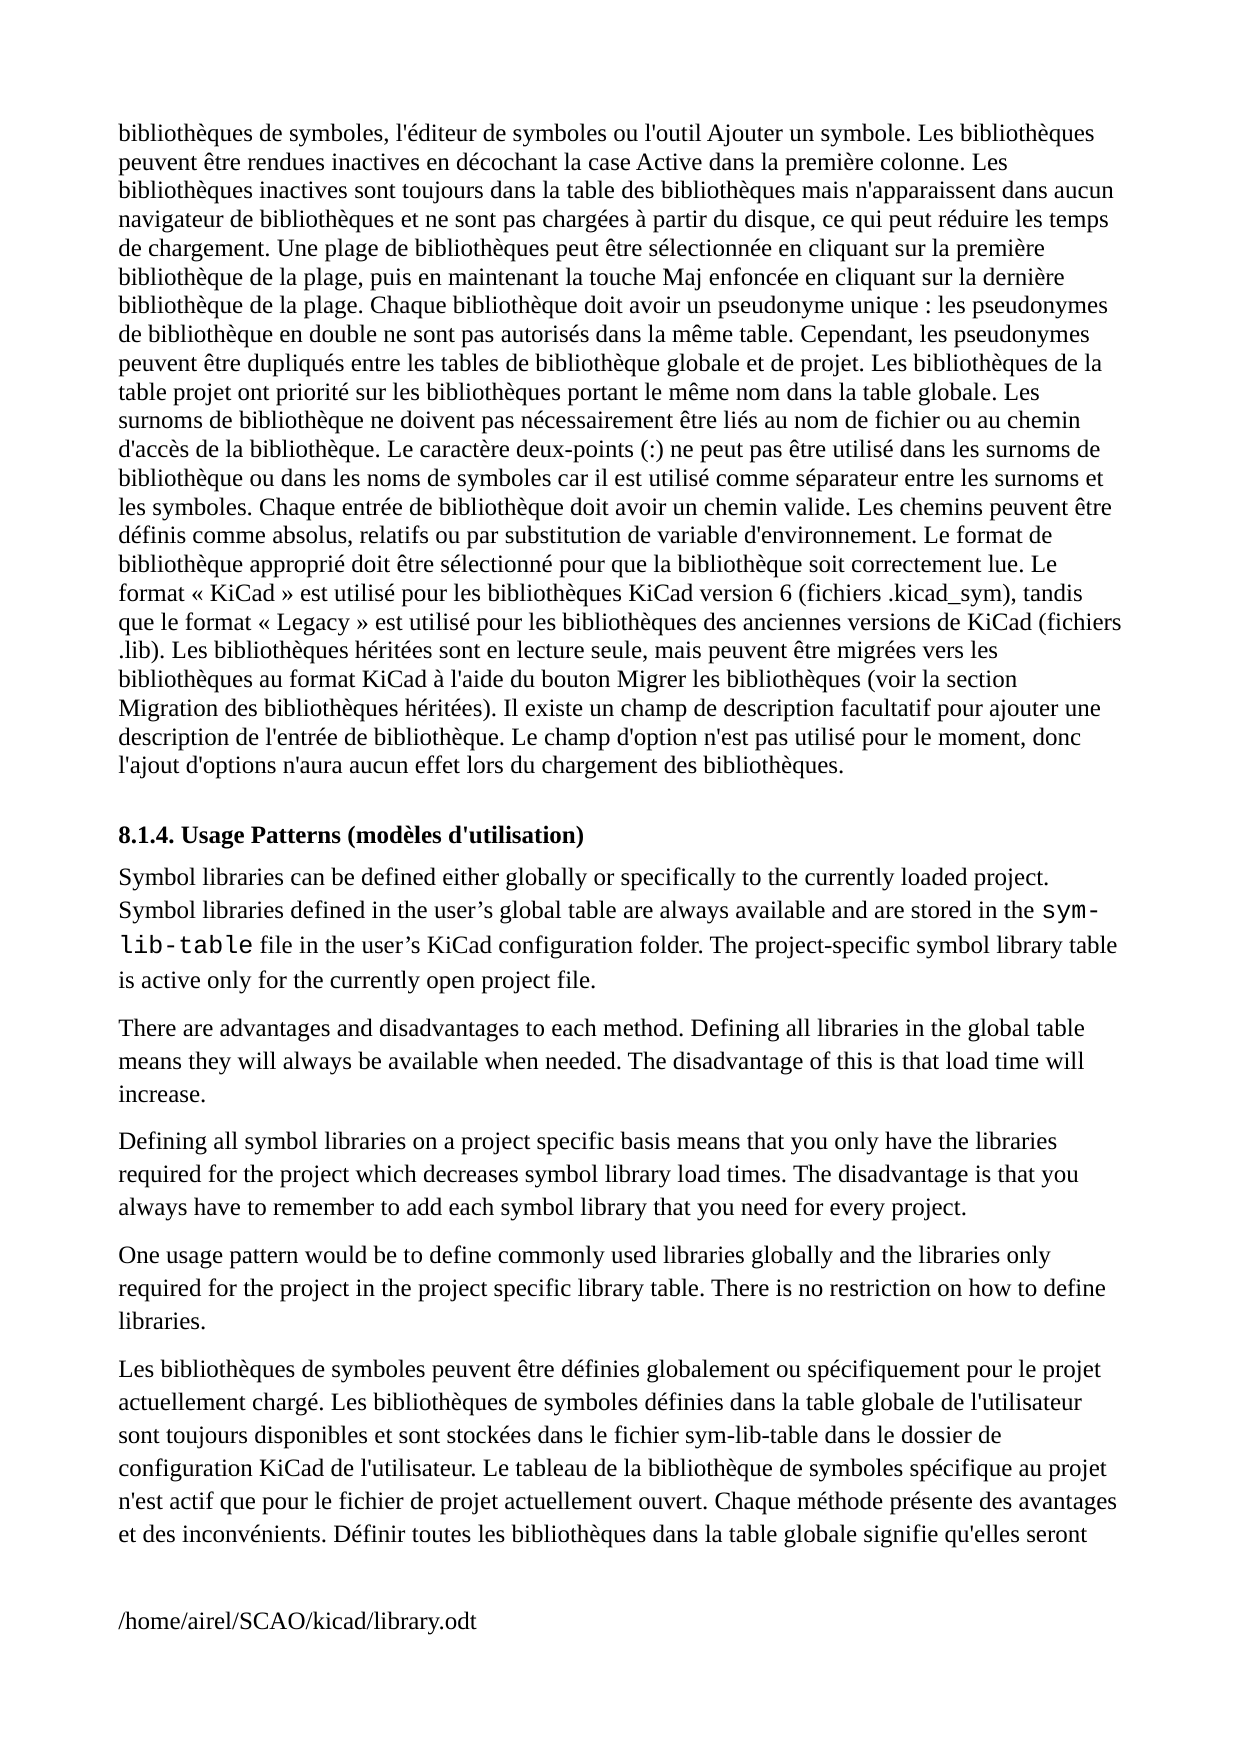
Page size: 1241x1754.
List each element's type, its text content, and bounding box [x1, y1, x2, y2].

text bibliothèques de symboles, l'éditeur de symboles ou l'outil Ajouter un symbole. Les bibliothèques peuvent être rendues inactives en décochant la case Active dans la première colonne. Les bibliothèques inactives sont toujours dans la table des bibliothèques mais n'apparaissent dans aucun navigateur de bibliothèques et ne sont pas chargées à partir du disque, ce qui peut réduire les temps de chargement. Une plage de bibliothèques peut être sélectionnée en cliquant sur la première bibliothèque de la plage, puis en maintenant la touche Maj enfoncée en cliquant sur la dernière bibliothèque de la plage. Chaque bibliothèque doit avoir un pseudonyme unique : les pseudonymes de bibliothèque en double ne sont pas autorisés dans la même table. Cependant, les pseudonymes peuvent être dupliqués entre les tables de bibliothèque globale et de projet. Les bibliothèques de la table projet ont priorité sur les bibliothèques portant le même nom dans la table globale. Les surnoms de bibliothèque ne doivent pas nécessairement être liés au nom de fichier ou au chemin d'accès de la bibliothèque. Le caractère deux-points (:) ne peut pas être utilisé dans les surnoms de bibliothèque ou dans les noms de symboles car il est utilisé comme séparateur entre les surnoms et les symboles. Chaque entrée de bibliothèque doit avoir un chemin valide. Les chemins peuvent être définis comme absolus, relatifs ou par substitution de variable d'environnement. Le format de bibliothèque approprié doit être sélectionné pour que la bibliothèque soit correctement lue. Le format « KiCad » est utilisé pour les bibliothèques KiCad version 6 (fichiers .kicad_sym), tandis que le format « Legacy » est utilisé pour les bibliothèques des anciennes versions de KiCad (fichiers .lib). Les bibliothèques héritées sont en lecture seule, mais peuvent être migrées vers les bibliothèques au format KiCad à l'aide du bouton Migrer les bibliothèques (voir la section Migration des bibliothèques héritées). Il existe un champ de description facultatif pour ajouter une description de l'entrée de bibliothèque. Le champ d'option n'est pas utilisé pour le moment, donc l'ajout d'options n'aura aucun effet lors du chargement des bibliothèques. [118, 118, 1122, 779]
text Defining all symbol libraries on a project specific basis means that you only have the libraries required for the project which decreases symbol library load times. The disadvantage is that you always have to remember to add each symbol library that you need for every project. [118, 1126, 1122, 1221]
subtitle 8.1.4. Usage Patterns (modèles d'utilisation) [118, 821, 1122, 849]
text Les bibliothèques de symboles peuvent être définies globalement ou spécifiquement pour le projet actuellement chargé. Les bibliothèques de symboles définies dans la table globale de l'utilisateur sont toujours disponibles et sont stockées dans le fichier sym-lib-table dans le dossier de configuration KiCad de l'utilisateur. Le tableau de la bibliothèque de symboles spécifique au projet n'est actif que pour le fichier de projet actuellement ouvert. Chaque méthode présente des avantages et des inconvénients. Définir toutes les bibliothèques dans la table globale signifie qu'elles seront [118, 1354, 1122, 1547]
text There are advantages and disadvantages to each method. Defining all libraries in the global table means they will always be available when needed. The disadvantage of this is that load time will increase. [118, 1013, 1122, 1107]
text One usage pattern would be to define commonly used libraries globally and the libraries only required for the project in the project specific library table. There is no restriction on how to define libraries. [118, 1240, 1122, 1335]
text Symbol libraries can be defined either globally or specifically to the currently loaded project. Symbol libraries defined in the user’s global table are always available and are stored in the sym-lib-table file in the user’s KiCad configuration folder. The project-specific symbol library table is active only for the currently open project file. [118, 862, 1122, 994]
